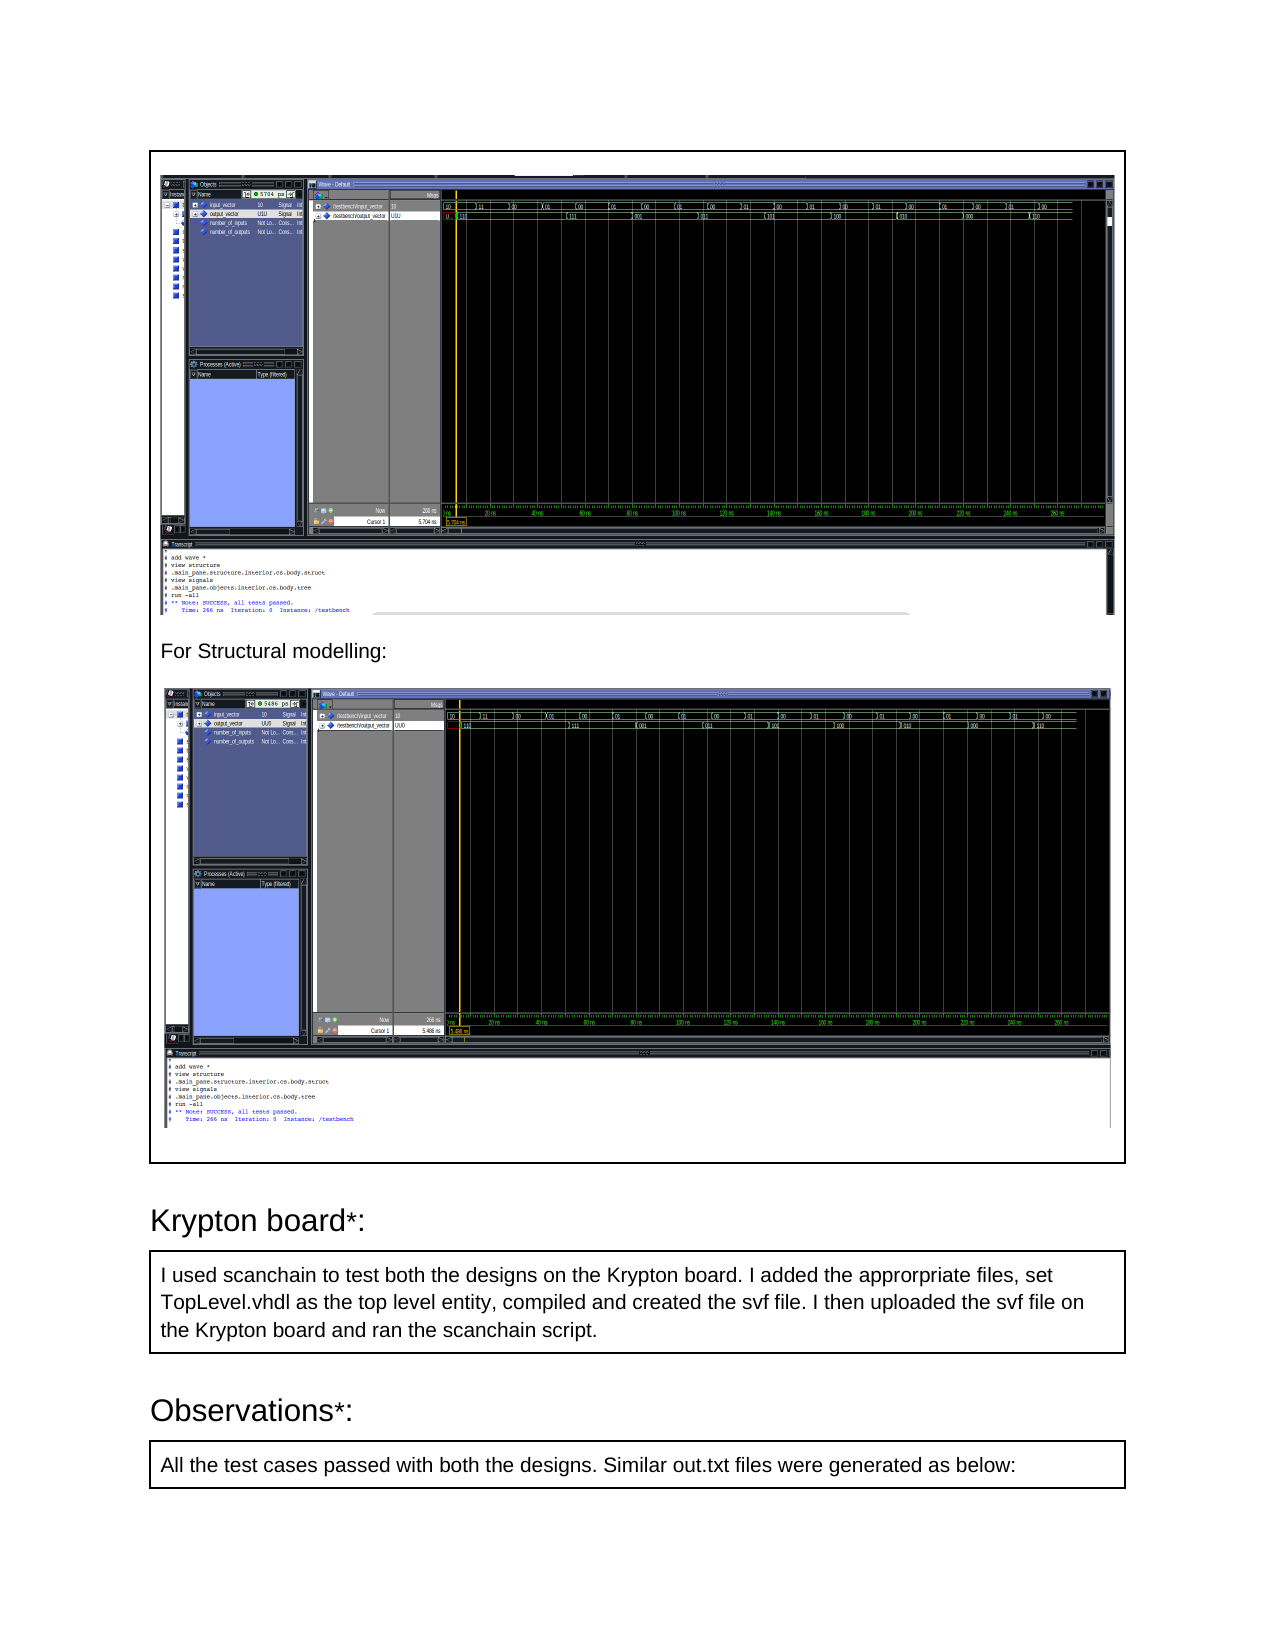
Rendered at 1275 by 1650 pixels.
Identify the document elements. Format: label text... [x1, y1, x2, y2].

picture [164, 688, 1111, 1128]
subtitle Krypton board*: [150, 1202, 1125, 1238]
table_header For Structural modelling: [151, 152, 1124, 1162]
table_header I used scanchain to test both the designs on the Krypton board. I added the approrpriate files, set TopLevel.vhdl as the top level entity, compiled and created the svf file. I then uploaded the svf file on the Krypton board and ran the scanchain script. [151, 1252, 1124, 1352]
subtitle Observations*: [150, 1392, 1125, 1428]
table_header All the test cases passed with both the designs. Similar out.txt files were generated as below: [151, 1442, 1124, 1487]
picture [160, 175, 1115, 615]
